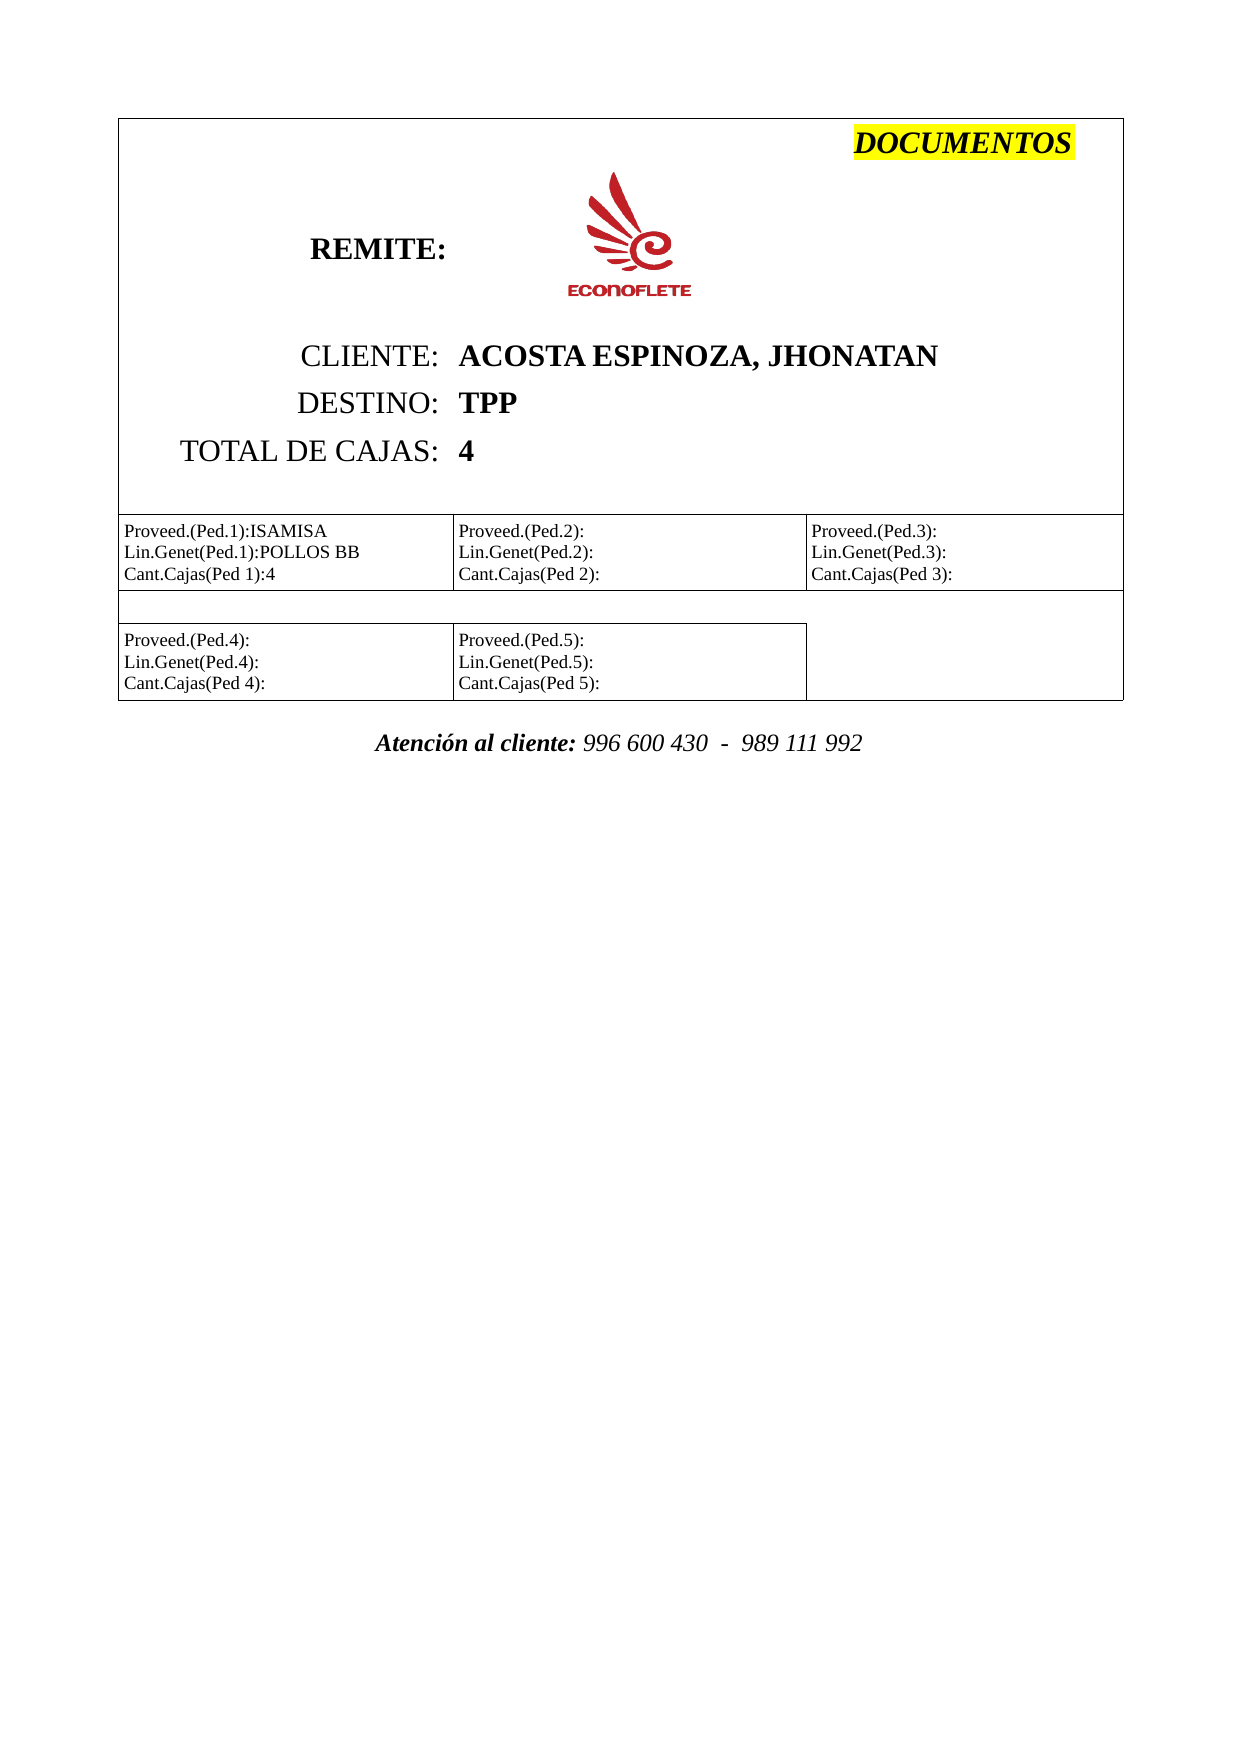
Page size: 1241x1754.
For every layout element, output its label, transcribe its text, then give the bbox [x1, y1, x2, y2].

table_cell [453, 591, 806, 623]
text Atención al cliente: 996 600 430 - 989 111 992 [118, 728, 1122, 757]
table_cell Proveed.(Ped.4): Lin.Genet(Ped.4): Cant.Cajas(Ped 4): [119, 624, 453, 699]
table_cell [119, 591, 453, 623]
table_cell [807, 623, 1123, 699]
table_cell [806, 379, 1123, 426]
table_cell ACOSTA ESPINOZA, JHONATAN [453, 332, 1123, 379]
table_cell Proveed.(Ped.1):ISAMISA Lin.Genet(Ped.1):POLLOS BB Cant.Cajas(Ped 1):4 [119, 515, 453, 590]
table_header DOCUMENTOS [806, 119, 1123, 166]
table_cell DESTINO: [119, 379, 453, 426]
table_cell Proveed.(Ped.5): Lin.Genet(Ped.5): Cant.Cajas(Ped 5): [454, 624, 806, 699]
table_header [453, 119, 806, 166]
table_cell TPP [453, 379, 806, 426]
table_cell 4 [453, 426, 1123, 474]
table_cell [806, 474, 1123, 514]
picture [552, 171, 707, 297]
table_cell [453, 474, 806, 514]
table_cell CLIENTE: [119, 332, 453, 379]
table_cell [806, 166, 1123, 332]
table_cell Proveed.(Ped.2): Lin.Genet(Ped.2): Cant.Cajas(Ped 2): [454, 515, 806, 590]
table_cell [453, 166, 806, 332]
table_header [119, 119, 453, 166]
table_cell Proveed.(Ped.3): Lin.Genet(Ped.3): Cant.Cajas(Ped 3): [807, 515, 1123, 590]
table_cell [119, 474, 453, 514]
table_cell TOTAL DE CAJAS: [119, 426, 453, 474]
table_cell REMITE: [119, 166, 453, 332]
table_cell [806, 591, 1123, 623]
